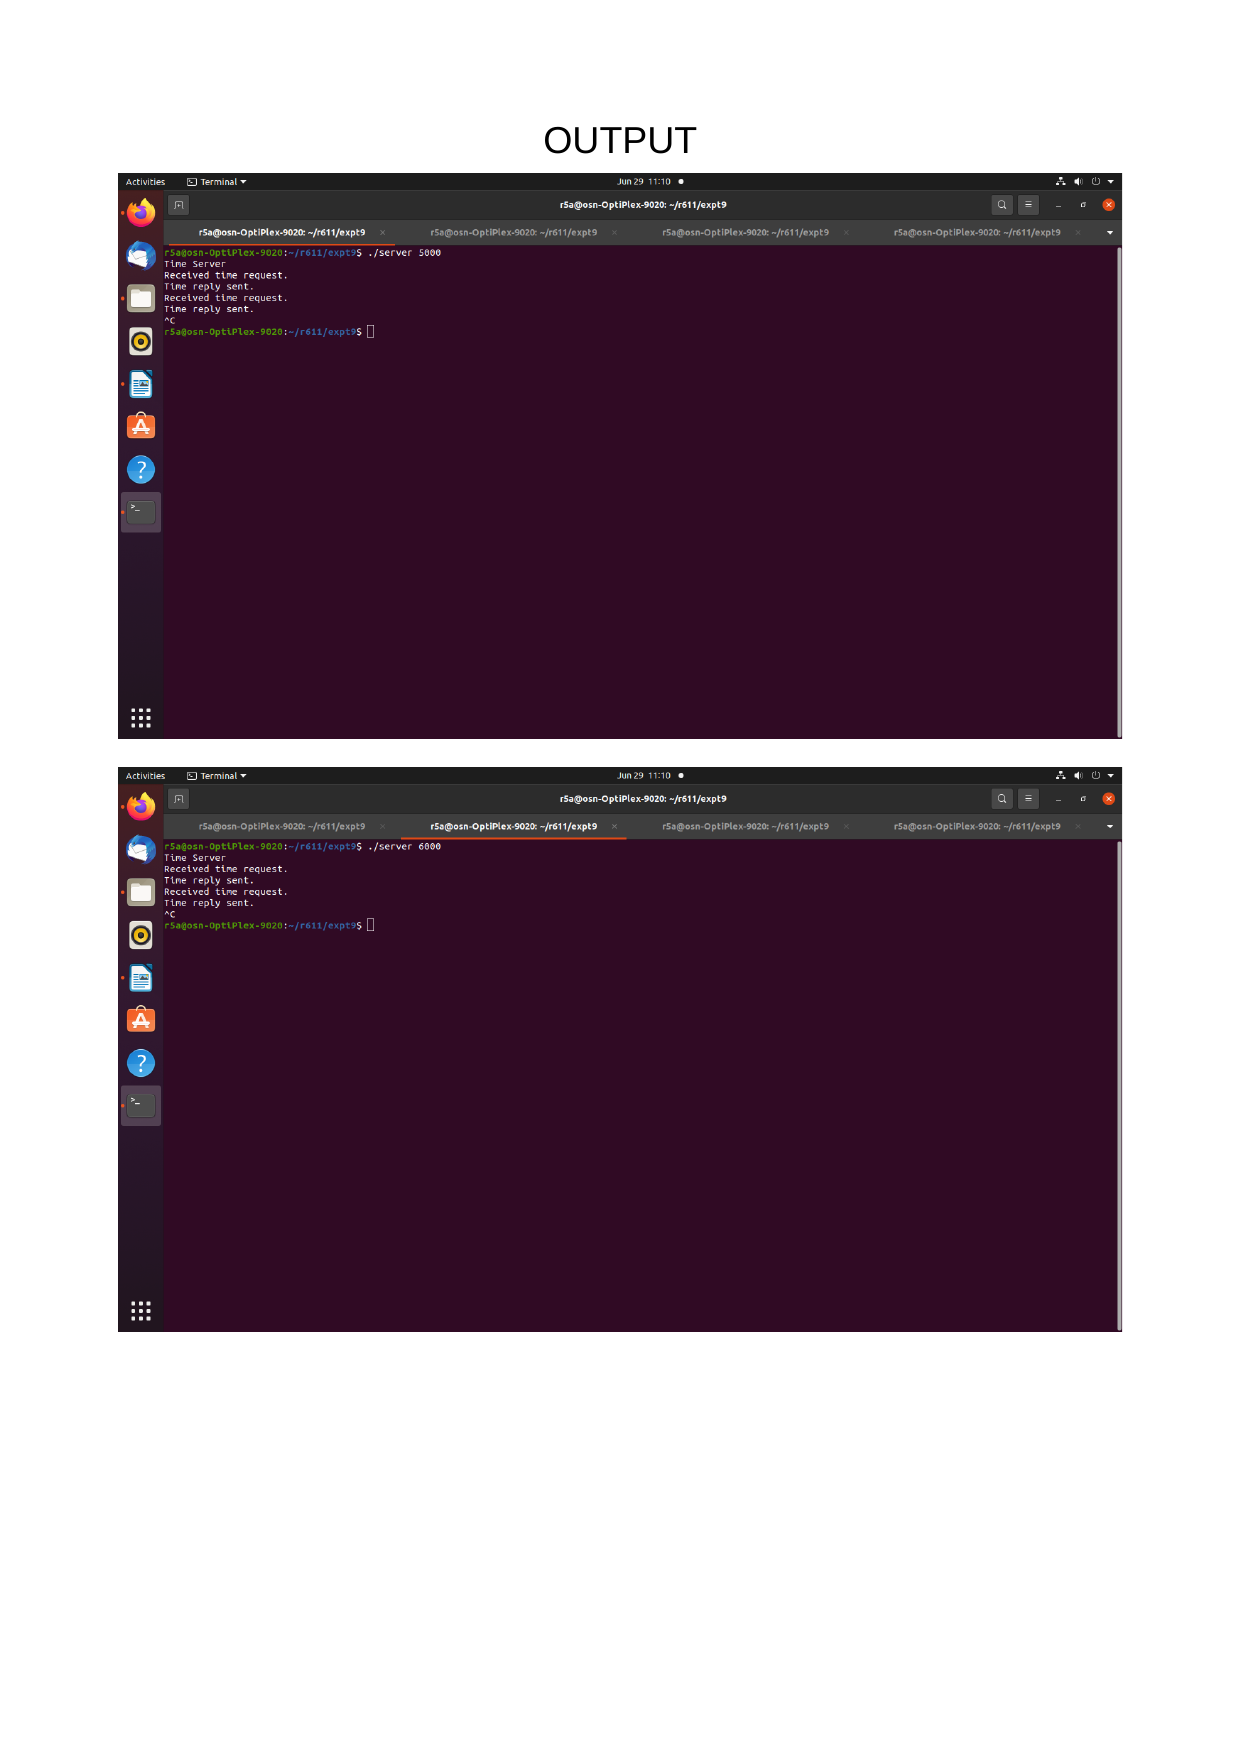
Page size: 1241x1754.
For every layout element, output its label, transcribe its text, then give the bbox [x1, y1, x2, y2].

picture [118, 173, 1123, 739]
picture [118, 767, 1123, 1332]
subtitle OUTPUT [118, 118, 1122, 161]
